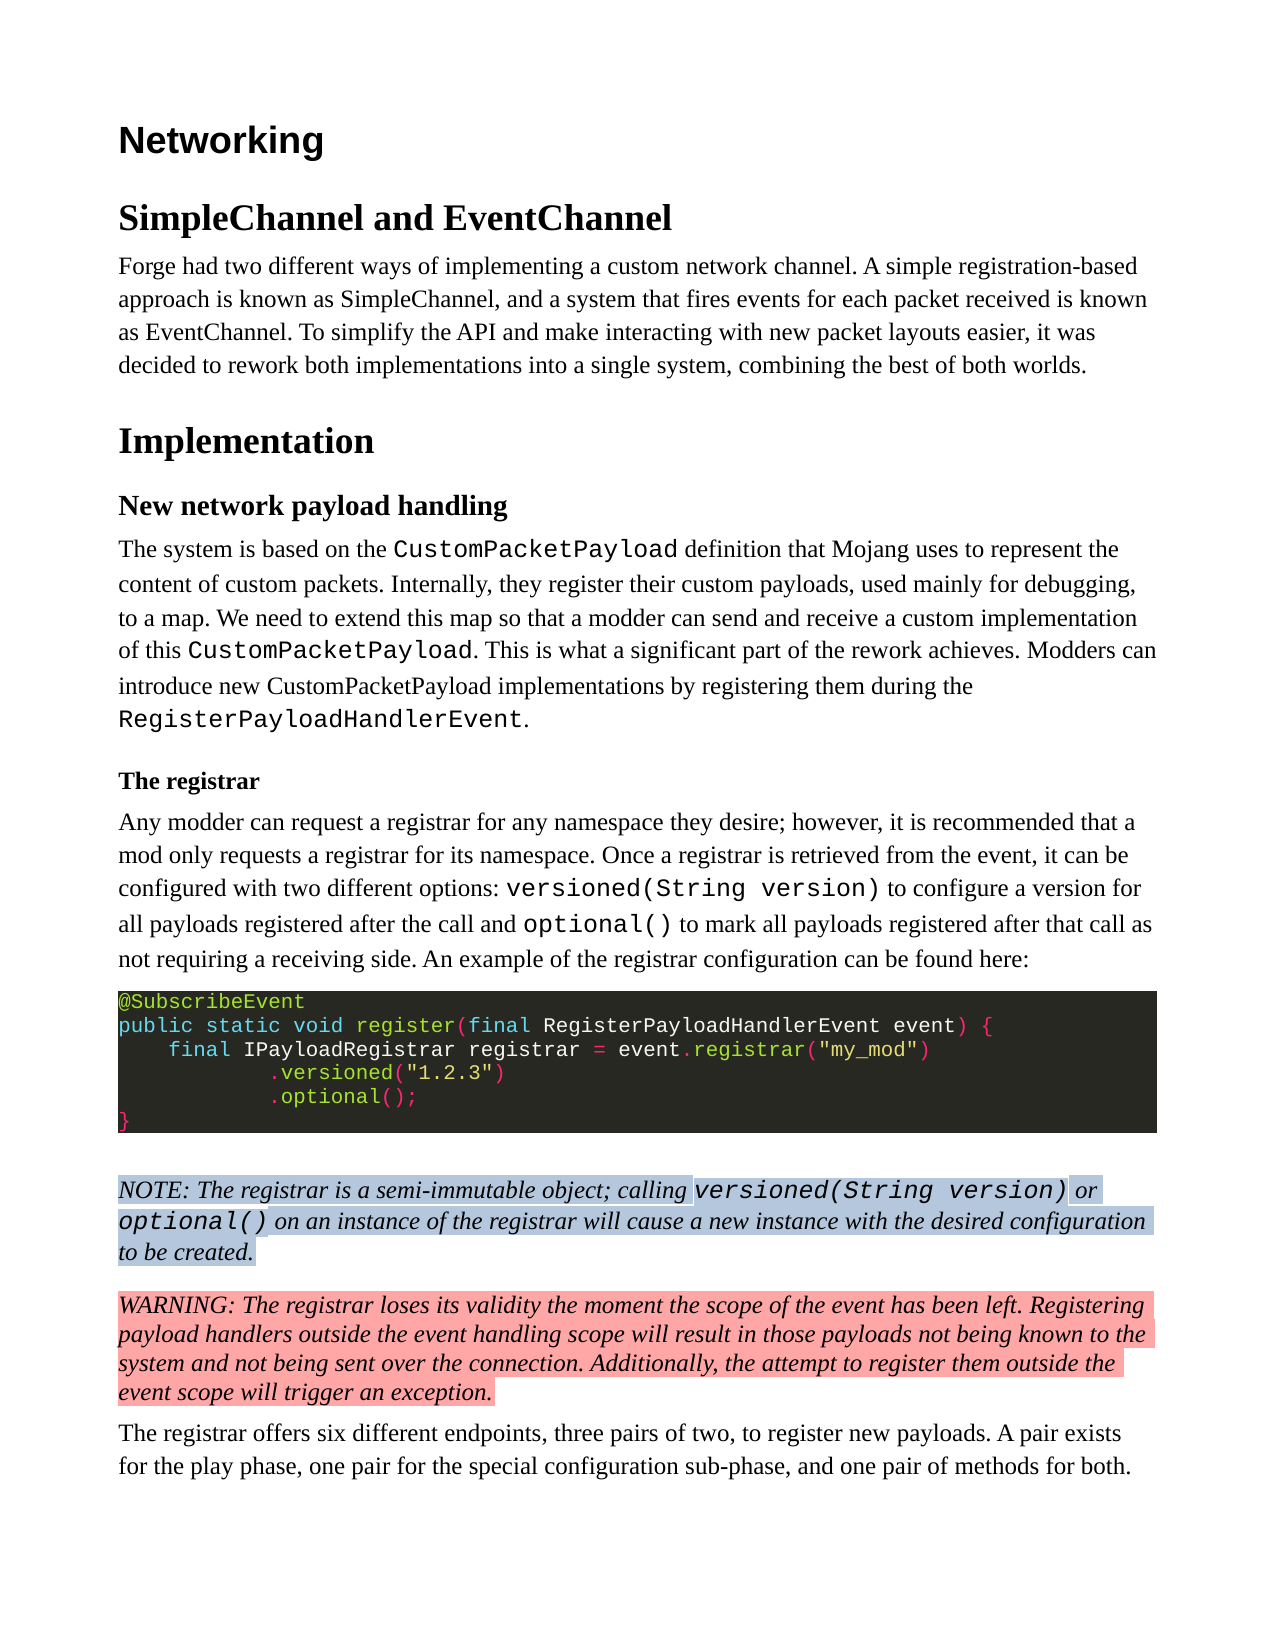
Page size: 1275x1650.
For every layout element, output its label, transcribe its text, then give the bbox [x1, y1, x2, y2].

text Any modder can request a registrar for any namespace they desire; however, it is recommended that a mod only requests a registrar for its namespace. Once a registrar is retrieved from the event, it can be configured with two different options: versioned(String version) to configure a version for all payloads registered after the call and optional() to mark all payloads registered after that call as not requiring a receiving side. An example of the registrar configuration can be found here: [118, 807, 1157, 972]
subtitle Networking [118, 118, 1157, 162]
text final IPayloadRegistrar registrar = event.registrar("my_mod") [118, 1039, 1157, 1062]
text @SubscribeEvent [118, 991, 1157, 1015]
text The registrar offers six different endpoints, three pairs of two, to register new payloads. A pair exists for the play phase, one pair for the special configuration sub-phase, and one pair of methods for both. [118, 1418, 1157, 1480]
subtitle SimpleChannel and EventChannel [118, 195, 1157, 238]
text NOTE: The registrar is a semi-immutable object; calling versioned(String version) or optional() on an instance of the registrar will cause a new instance with the desired configuration to be created. [118, 1175, 1157, 1266]
text } [118, 1109, 1157, 1133]
text The system is based on the CustomPacketPayload definition that Mojang uses to represent the content of custom packets. Internally, they register their custom payloads, used mainly for debugging, to a map. We need to extend this map so that a modder can send and receive a custom implementation of this CustomPacketPayload. This is what a significant part of the rework achieves. Modders can introduce new CustomPacketPayload implementations by registering them during the RegisterPayloadHandlerEvent. [118, 534, 1157, 734]
text WARNING: The registrar loses its validity the moment the scope of the event has been left. Registering payload handlers outside the event handling scope will result in those payloads not being known to the system and not being sent over the connection. Additionally, the attempt to register them outside the event scope will trigger an exception. [118, 1291, 1157, 1406]
text public static void register(final RegisterPayloadHandlerEvent event) { [118, 1015, 1157, 1039]
text .optional(); [118, 1086, 1157, 1109]
subtitle Implementation [118, 418, 1157, 461]
subtitle New network payload handling [118, 488, 1157, 522]
text Forge had two different ways of implementing a custom network channel. A simple registration-based approach is known as SimpleChannel, and a system that fires events for each packet received is known as EventChannel. To simplify the API and make interacting with new packet layouts easier, it was decided to rework both implementations into a single system, combining the best of both worlds. [118, 251, 1157, 378]
text .versioned("1.2.3") [118, 1062, 1157, 1086]
subtitle The registrar [118, 766, 1157, 795]
